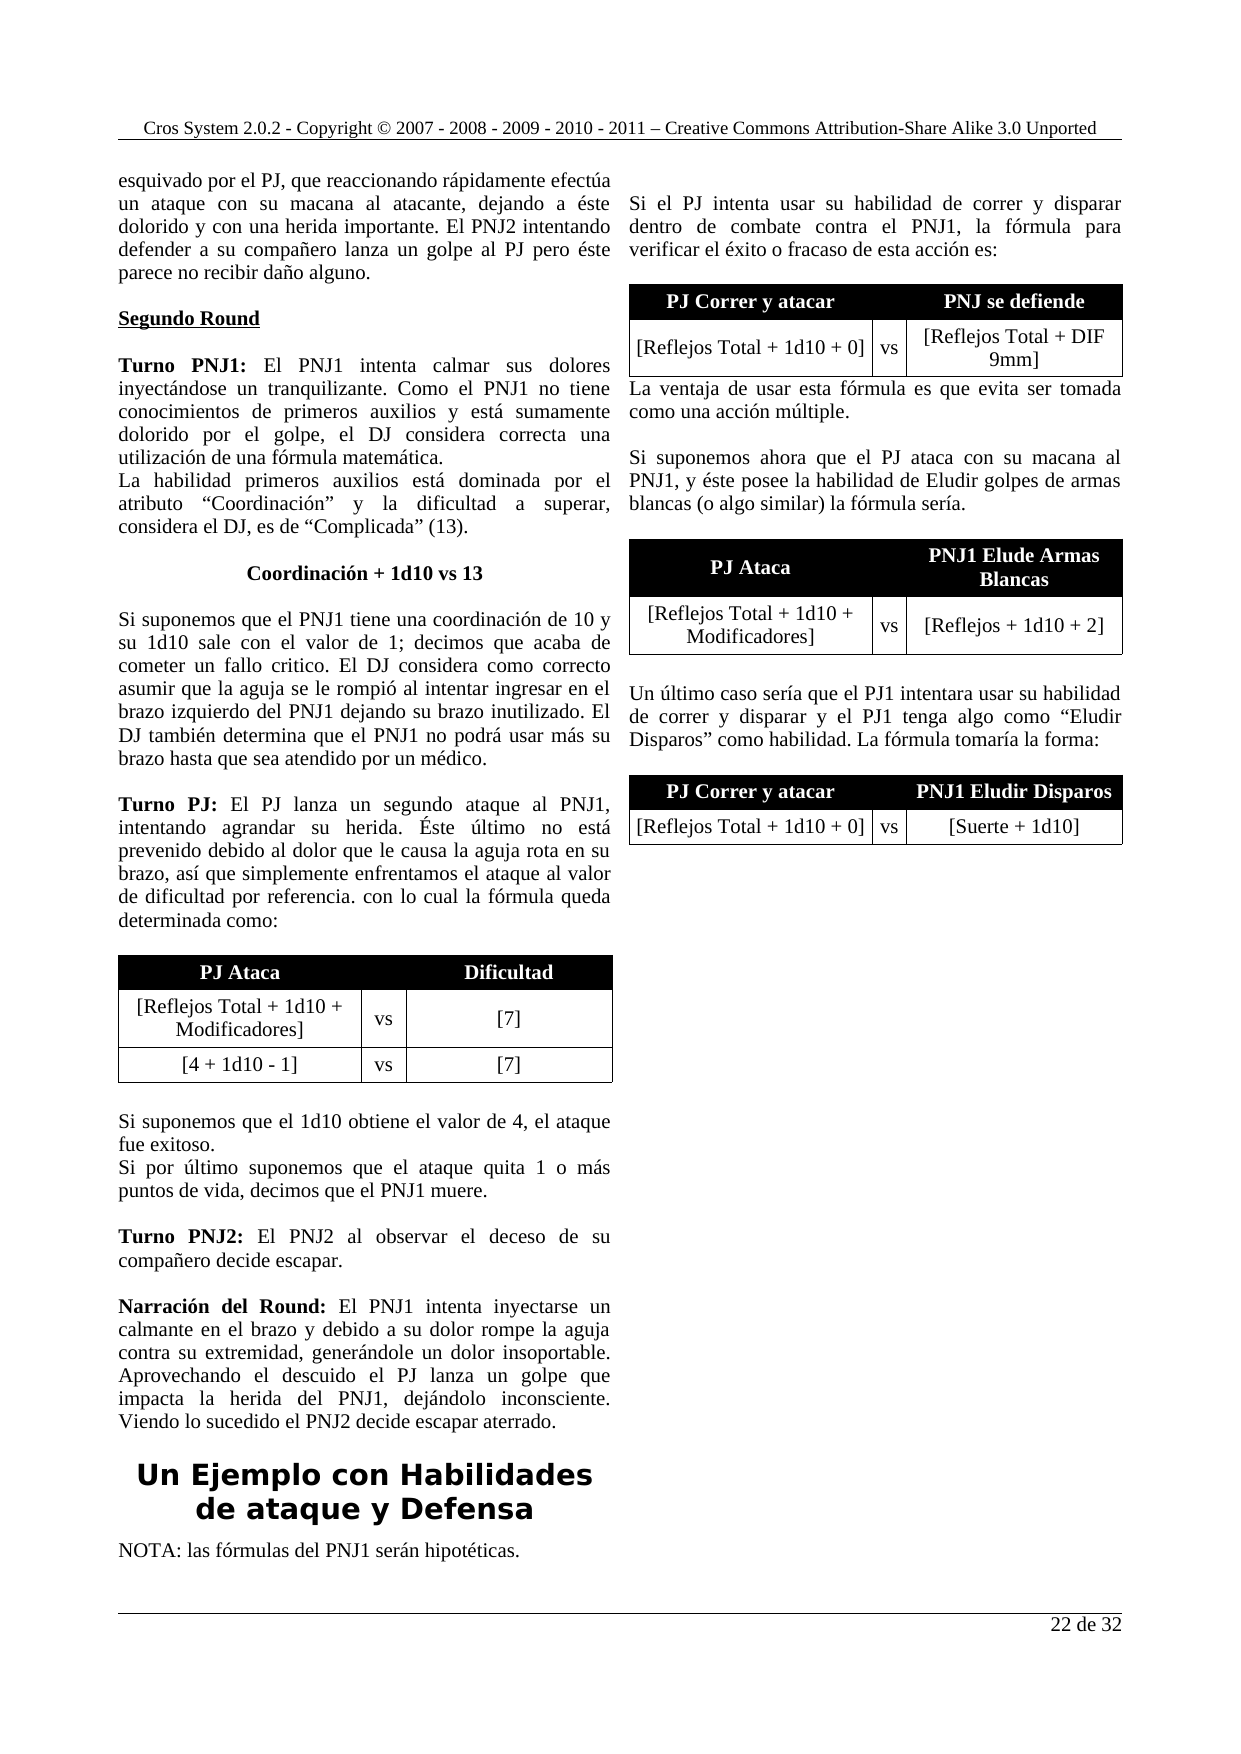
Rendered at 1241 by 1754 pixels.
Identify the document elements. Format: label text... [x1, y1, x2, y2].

table_header PNJ1 Eludir Disparos [907, 776, 1122, 809]
table_cell [7] [407, 1048, 612, 1082]
text Turno PJ: El PJ lanza un segundo ataque al PNJ1, intentando agrandar su herida. Éste último no está prevenido debido al dolor que le causa la aguja rota en su brazo, así que simplemente enfrentamos el ataque al valor de dificultad por referencia. con lo cual la fórmula queda determinada como: [118, 793, 611, 932]
text Turno PNJ2: El PNJ2 al observar el deceso de su compañero decide escapar. [118, 1225, 611, 1272]
table_header [873, 540, 906, 596]
text Si el PJ intenta usar su habilidad de correr y disparar dentro de combate contra el PNJ1, la fórmula para verificar el éxito o fracaso de esta acción es: [629, 192, 1122, 261]
table_cell vs [873, 320, 906, 376]
text Turno PNJ1: El PNJ1 intenta calmar sus dolores inyectándose un tranquilizante. Como el PNJ1 no tiene conocimientos de primeros auxilios y está sumamente dolorido por el golpe, el DJ considera correcta una utilización de una fórmula matemática. [118, 353, 611, 469]
table_header [873, 776, 906, 809]
text Si por último suponemos que el ataque quita 1 o más puntos de vida, decimos que el PNJ1 muere. [118, 1156, 611, 1202]
table_header PNJ se defiende [907, 285, 1122, 319]
table_header [873, 285, 906, 319]
text Si suponemos que el PNJ1 tiene una coordinación de 10 y su 1d10 sale con el valor de 1; decimos que acaba de cometer un fallo critico. El DJ considera como correcto asumir que la aguja se le rompió al intentar ingresar en el brazo izquierdo del PNJ1 dejando su brazo inutilizado. El DJ también determina que el PNJ1 no podrá usar más su brazo hasta que sea atendido por un médico. [118, 608, 611, 770]
table_cell [Reflejos + 1d10 + 2] [907, 597, 1122, 654]
table_cell [Reflejos Total + 1d10 + 0] [630, 810, 872, 844]
table_header Dificultad [407, 956, 612, 989]
text esquivado por el PJ, que reaccionando rápidamente efectúa un ataque con su macana al atacante, dejando a éste dolorido y con una herida importante. El PNJ2 intentando defender a su compañero lanza un golpe al PJ pero éste parece no recibir daño alguno. [118, 168, 611, 284]
subtitle Un Ejemplo con Habilidades de ataque y Defensa [118, 1458, 611, 1526]
table_header PJ Ataca [630, 540, 872, 596]
table_cell [4 + 1d10 - 1] [119, 1048, 361, 1082]
table_header PJ Correr y atacar [630, 776, 872, 809]
text Un último caso sería que el PJ1 intentara usar su habilidad de correr y disparar y el PJ1 tenga algo como “Eludir Disparos” como habilidad. La fórmula tomaría la forma: [629, 682, 1122, 751]
table_cell [Suerte + 1d10] [907, 810, 1122, 844]
table_cell [Reflejos Total + 1d10 + Modificadores] [630, 597, 872, 654]
table_cell [Reflejos Total + 1d10 + 0] [630, 320, 872, 376]
table_header PJ Correr y atacar [630, 285, 872, 319]
table_header [362, 956, 406, 989]
table_cell [7] [407, 990, 612, 1047]
table_cell vs [362, 990, 406, 1047]
text Coordinación + 1d10 vs 13 [118, 562, 611, 585]
table_cell vs [873, 597, 906, 654]
text Segundo Round [118, 307, 611, 330]
table_cell [Reflejos Total + DIF 9mm] [907, 320, 1122, 376]
table_cell vs [873, 810, 906, 844]
table_cell vs [362, 1048, 406, 1082]
text Narración del Round: El PNJ1 intenta inyectarse un calmante en el brazo y debido a su dolor rompe la aguja contra su extremidad, generándole un dolor insoportable. Aprovechando el descuido el PJ lanza un golpe que impacta la herida del PNJ1, dejándolo inconsciente. Viendo lo sucedido el PNJ2 decide escapar aterrado. [118, 1295, 611, 1433]
table_header PNJ1 Elude Armas Blancas [907, 540, 1122, 596]
text Si suponemos ahora que el PJ ataca con su macana al PNJ1, y éste posee la habilidad de Eludir golpes de armas blancas (o algo similar) la fórmula sería. [629, 446, 1122, 515]
text La habilidad primeros auxilios está dominada por el atributo “Coordinación” y la dificultad a superar, considera el DJ, es de “Complicada” (13). [118, 469, 611, 538]
text La ventaja de usar esta fórmula es que evita ser tomada como una acción múltiple. [629, 377, 1122, 423]
table_cell [Reflejos Total + 1d10 + Modificadores] [119, 990, 361, 1047]
text Si suponemos que el 1d10 obtiene el valor de 4, el ataque fue exitoso. [118, 1110, 611, 1156]
text NOTA: las fórmulas del PNJ1 serán hipotéticas. [118, 1539, 611, 1562]
table_header PJ Ataca [119, 956, 361, 989]
